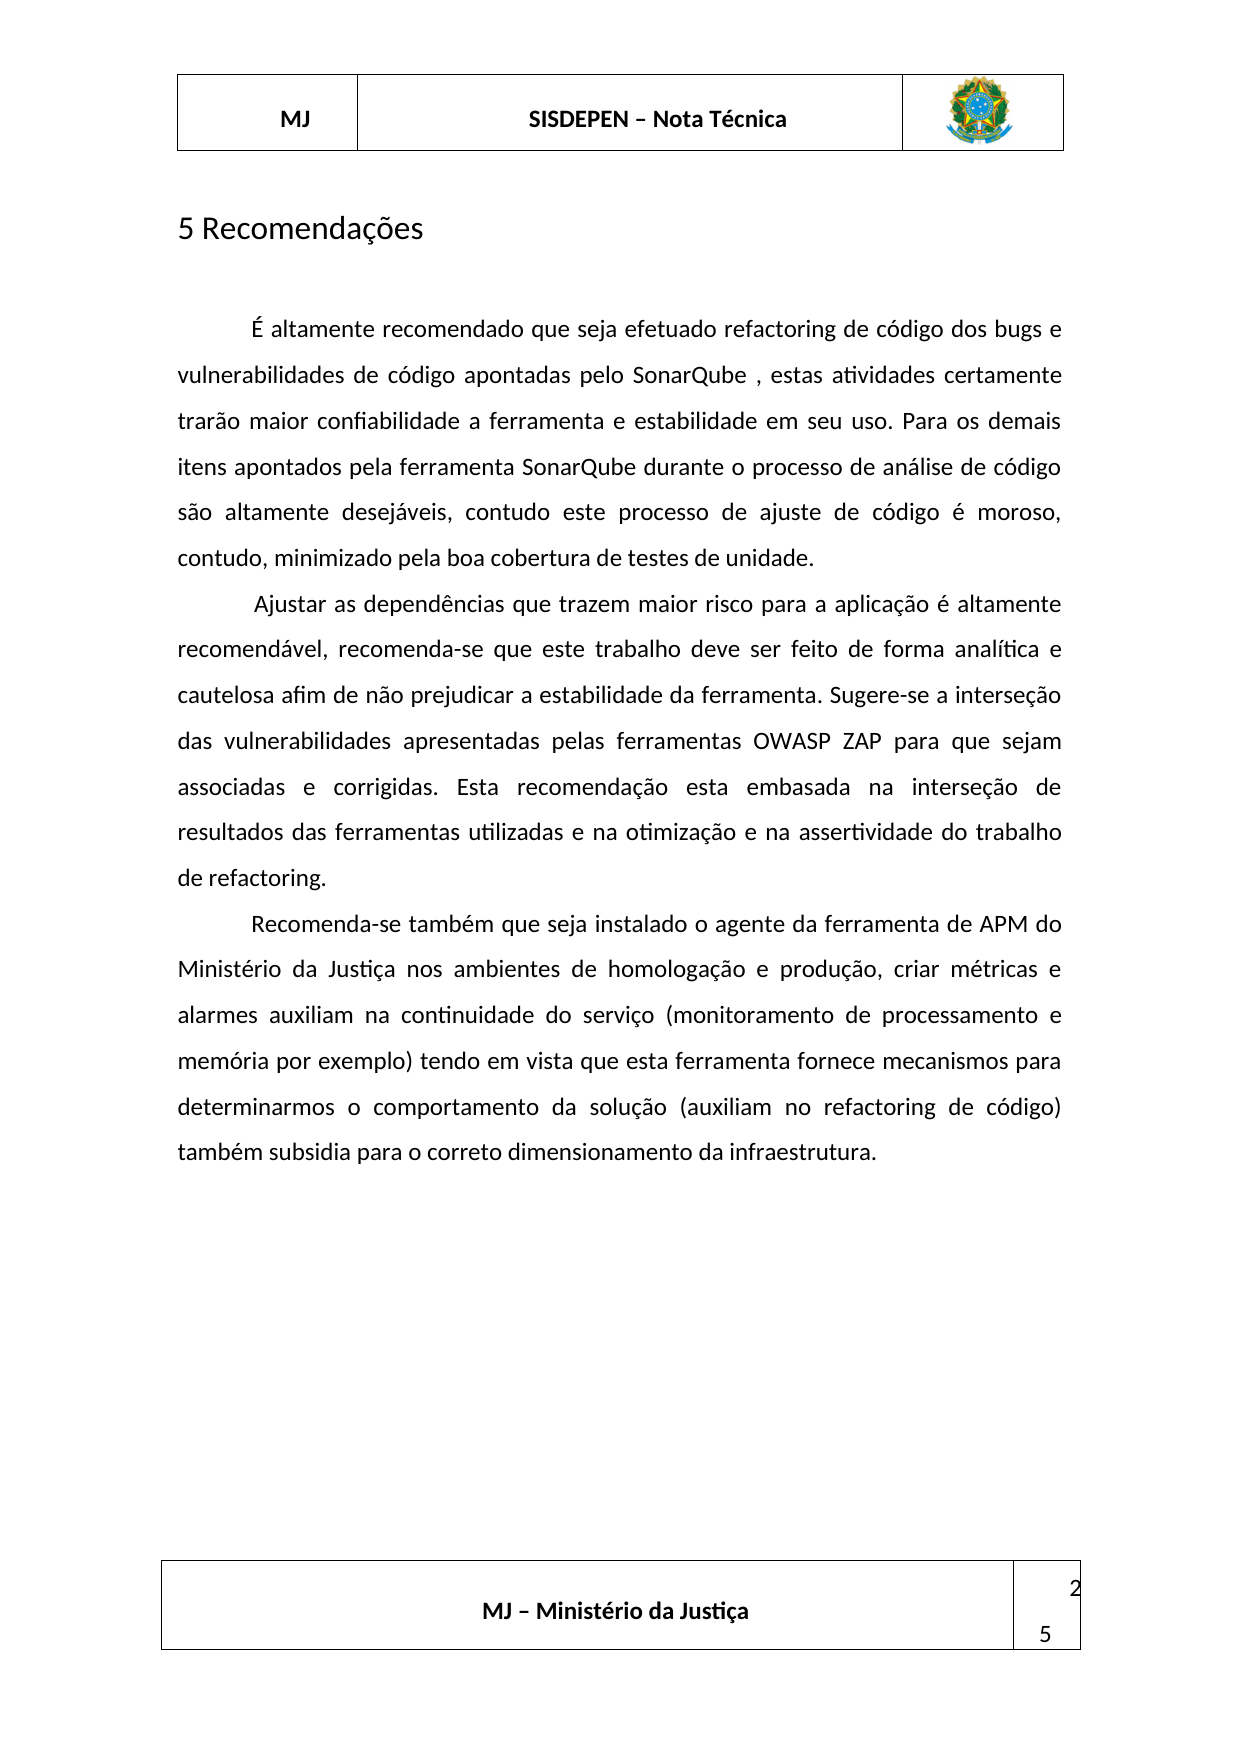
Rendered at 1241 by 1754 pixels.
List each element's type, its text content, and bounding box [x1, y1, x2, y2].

text Ajustar as dependências que trazem maior risco para a aplicação é altamente recomendável, recomenda-se que este trabalho deve ser feito de forma analítica e cautelosa afim de não prejudicar a estabilidade da ferramenta. Sugere-se a interseção das vulnerabilidades apresentadas pelas ferramentas OWASP ZAP para que sejam associadas e corrigidas. Esta recomendação esta embasada na interseção de resultados das ferramentas utilizadas e na otimização e na assertividade do trabalho de refactoring. [177, 801, 1063, 816]
text Recomenda-se também que seja instalado o agente da ferramenta de APM do Ministério da Justiça nos ambientes de homologação e produção, criar métricas e alarmes auxiliam na continuidade do serviço (monitoramento de processamento e memória por exemplo) tendo em vista que esta ferramenta fornece mecanismos para determinarmos o comportamento da solução (auxiliam no refactoring de código) também subsidia para o correto dimensionamento da infraestrutura. [177, 1121, 1063, 1167]
text Ajustar as dependências que trazem maior risco para a aplicação é altamente recomendável, recomenda-se que este trabalho deve ser feito de forma analítica e cautelosa afim de não prejudicar a estabilidade da ferramenta. Sugere-se a interseção das vulnerabilidades apresentadas pelas ferramentas OWASP ZAP para que sejam associadas e corrigidas. Esta recomendação esta embasada na interseção de resultados das ferramentas utilizadas e na otimização e na assertividade do trabalho de refactoring. [177, 588, 1063, 634]
text É altamente recomendado que seja efetuado refactoring de código dos bugs e vulnerabilidades de código apontadas pelo SonarQube , estas atividades certamente trarão maior confiabilidade a ferramenta e estabilidade em seu uso. Para os demais itens apontados pela ferramenta SonarQube durante o processo de análise de código são altamente desejáveis, contudo este processo de ajuste de código é moroso, contudo, minimizado pela boa cobertura de testes de unidade. [177, 435, 1063, 451]
text É altamente recomendado que seja efetuado refactoring de código dos bugs e vulnerabilidades de código apontadas pelo SonarQube , estas atividades certamente trarão maior confiabilidade a ferramenta e estabilidade em seu uso. Para os demais itens apontados pela ferramenta SonarQube durante o processo de análise de código são altamente desejáveis, contudo este processo de ajuste de código é moroso, contudo, minimizado pela boa cobertura de testes de unidade. [177, 390, 1063, 405]
text Recomenda-se também que seja instalado o agente da ferramenta de APM do Ministério da Justiça nos ambientes de homologação e produção, criar métricas e alarmes auxiliam na continuidade do serviço (monitoramento de processamento e memória por exemplo) tendo em vista que esta ferramenta fornece mecanismos para determinarmos o comportamento da solução (auxiliam no refactoring de código) também subsidia para o correto dimensionamento da infraestrutura. [177, 1076, 1063, 1091]
text Recomenda-se também que seja instalado o agente da ferramenta de APM do Ministério da Justiça nos ambientes de homologação e produção, criar métricas e alarmes auxiliam na continuidade do serviço (monitoramento de processamento e memória por exemplo) tendo em vista que esta ferramenta fornece mecanismos para determinarmos o comportamento da solução (auxiliam no refactoring de código) também subsidia para o correto dimensionamento da infraestrutura. [177, 908, 1063, 954]
text Recomenda-se também que seja instalado o agente da ferramenta de APM do Ministério da Justiça nos ambientes de homologação e produção, criar métricas e alarmes auxiliam na continuidade do serviço (monitoramento de processamento e memória por exemplo) tendo em vista que esta ferramenta fornece mecanismos para determinarmos o comportamento da solução (auxiliam no refactoring de código) também subsidia para o correto dimensionamento da infraestrutura. [177, 984, 1063, 999]
text Ajustar as dependências que trazem maior risco para a aplicação é altamente recomendável, recomenda-se que este trabalho deve ser feito de forma analítica e cautelosa afim de não prejudicar a estabilidade da ferramenta. Sugere-se a interseção das vulnerabilidades apresentadas pelas ferramentas OWASP ZAP para que sejam associadas e corrigidas. Esta recomendação esta embasada na interseção de resultados das ferramentas utilizadas e na otimização e na assertividade do trabalho de refactoring. [177, 847, 1063, 893]
subtitle 5 Recomendações [423, 207, 1063, 247]
picture [944, 75, 1020, 149]
text Ajustar as dependências que trazem maior risco para a aplicação é altamente recomendável, recomenda-se que este trabalho deve ser feito de forma analítica e cautelosa afim de não prejudicar a estabilidade da ferramenta. Sugere-se a interseção das vulnerabilidades apresentadas pelas ferramentas OWASP ZAP para que sejam associadas e corrigidas. Esta recomendação esta embasada na interseção de resultados das ferramentas utilizadas e na otimização e na assertividade do trabalho de refactoring. [177, 756, 1063, 771]
text Ajustar as dependências que trazem maior risco para a aplicação é altamente recomendável, recomenda-se que este trabalho deve ser feito de forma analítica e cautelosa afim de não prejudicar a estabilidade da ferramenta. Sugere-se a interseção das vulnerabilidades apresentadas pelas ferramentas OWASP ZAP para que sejam associadas e corrigidas. Esta recomendação esta embasada na interseção de resultados das ferramentas utilizadas e na otimização e na assertividade do trabalho de refactoring. [177, 664, 1063, 679]
text É altamente recomendado que seja efetuado refactoring de código dos bugs e vulnerabilidades de código apontadas pelo SonarQube , estas atividades certamente trarão maior confiabilidade a ferramenta e estabilidade em seu uso. Para os demais itens apontados pela ferramenta SonarQube durante o processo de análise de código são altamente desejáveis, contudo este processo de ajuste de código é moroso, contudo, minimizado pela boa cobertura de testes de unidade. [177, 481, 1063, 496]
text É altamente recomendado que seja efetuado refactoring de código dos bugs e vulnerabilidades de código apontadas pelo SonarQube , estas atividades certamente trarão maior confiabilidade a ferramenta e estabilidade em seu uso. Para os demais itens apontados pela ferramenta SonarQube durante o processo de análise de código são altamente desejáveis, contudo este processo de ajuste de código é moroso, contudo, minimizado pela boa cobertura de testes de unidade. [177, 313, 1063, 359]
text Recomenda-se também que seja instalado o agente da ferramenta de APM do Ministério da Justiça nos ambientes de homologação e produção, criar métricas e alarmes auxiliam na continuidade do serviço (monitoramento de processamento e memória por exemplo) tendo em vista que esta ferramenta fornece mecanismos para determinarmos o comportamento da solução (auxiliam no refactoring de código) também subsidia para o correto dimensionamento da infraestrutura. [177, 1030, 1063, 1045]
text Ajustar as dependências que trazem maior risco para a aplicação é altamente recomendável, recomenda-se que este trabalho deve ser feito de forma analítica e cautelosa afim de não prejudicar a estabilidade da ferramenta. Sugere-se a interseção das vulnerabilidades apresentadas pelas ferramentas OWASP ZAP para que sejam associadas e corrigidas. Esta recomendação esta embasada na interseção de resultados das ferramentas utilizadas e na otimização e na assertividade do trabalho de refactoring. [177, 710, 1063, 725]
text É altamente recomendado que seja efetuado refactoring de código dos bugs e vulnerabilidades de código apontadas pelo SonarQube , estas atividades certamente trarão maior confiabilidade a ferramenta e estabilidade em seu uso. Para os demais itens apontados pela ferramenta SonarQube durante o processo de análise de código são altamente desejáveis, contudo este processo de ajuste de código é moroso, contudo, minimizado pela boa cobertura de testes de unidade. [177, 527, 1063, 573]
